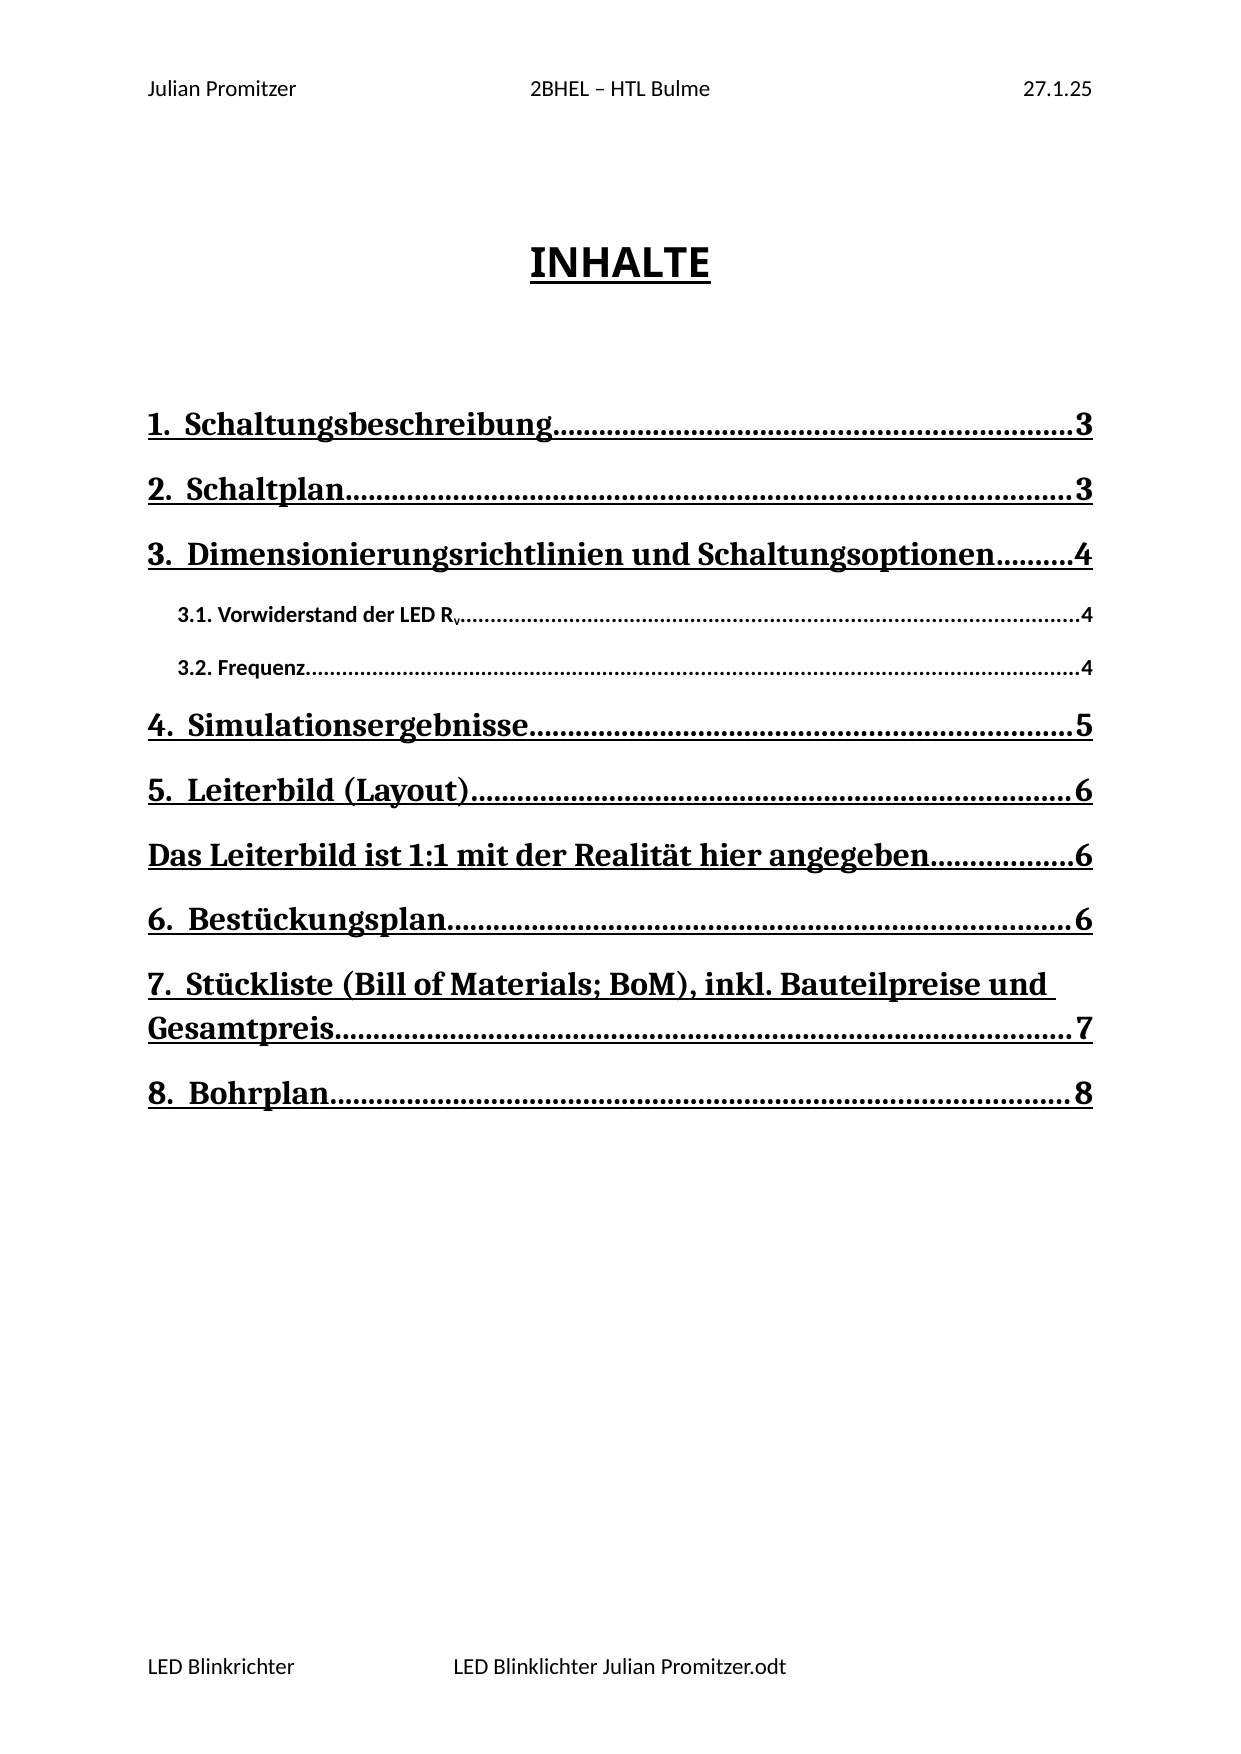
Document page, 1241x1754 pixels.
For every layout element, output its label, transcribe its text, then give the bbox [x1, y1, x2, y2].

text 3. Dimensionierungsrichtlinien und Schaltungsoptionen 4 [148, 535, 1093, 568]
text 4. Simulationsergebnisse 5 [148, 706, 1093, 739]
text 3.1. Vorwiderstand der LED Rv 4 [177, 600, 1093, 628]
text [148, 1109, 1093, 1113]
text [148, 1044, 1093, 1048]
text Das Leiterbild ist 1:1 mit der Realität hier angegeben. 6 [148, 836, 1093, 868]
text 1. Schaltungsbeschreibung 3 [148, 405, 1093, 438]
text 5. Leiterbild (Layout) 6 [148, 771, 1093, 803]
text [148, 870, 1093, 874]
text 2. Schaltplan 3 [148, 470, 1093, 503]
text 3.2. Frequenz 4 [177, 653, 1093, 681]
text INHALTE [148, 233, 1093, 290]
text [148, 440, 1093, 444]
text [148, 935, 1093, 939]
text 6. Bestückungsplan 6 [148, 901, 1093, 933]
text [148, 505, 1093, 509]
text 8. Bohrplan 8 [148, 1075, 1093, 1107]
text [148, 805, 1093, 809]
text 7. Stückliste (Bill of Materials; BoM), inkl. Bauteilpreise und Gesamtpreis 7 [148, 966, 1093, 1042]
